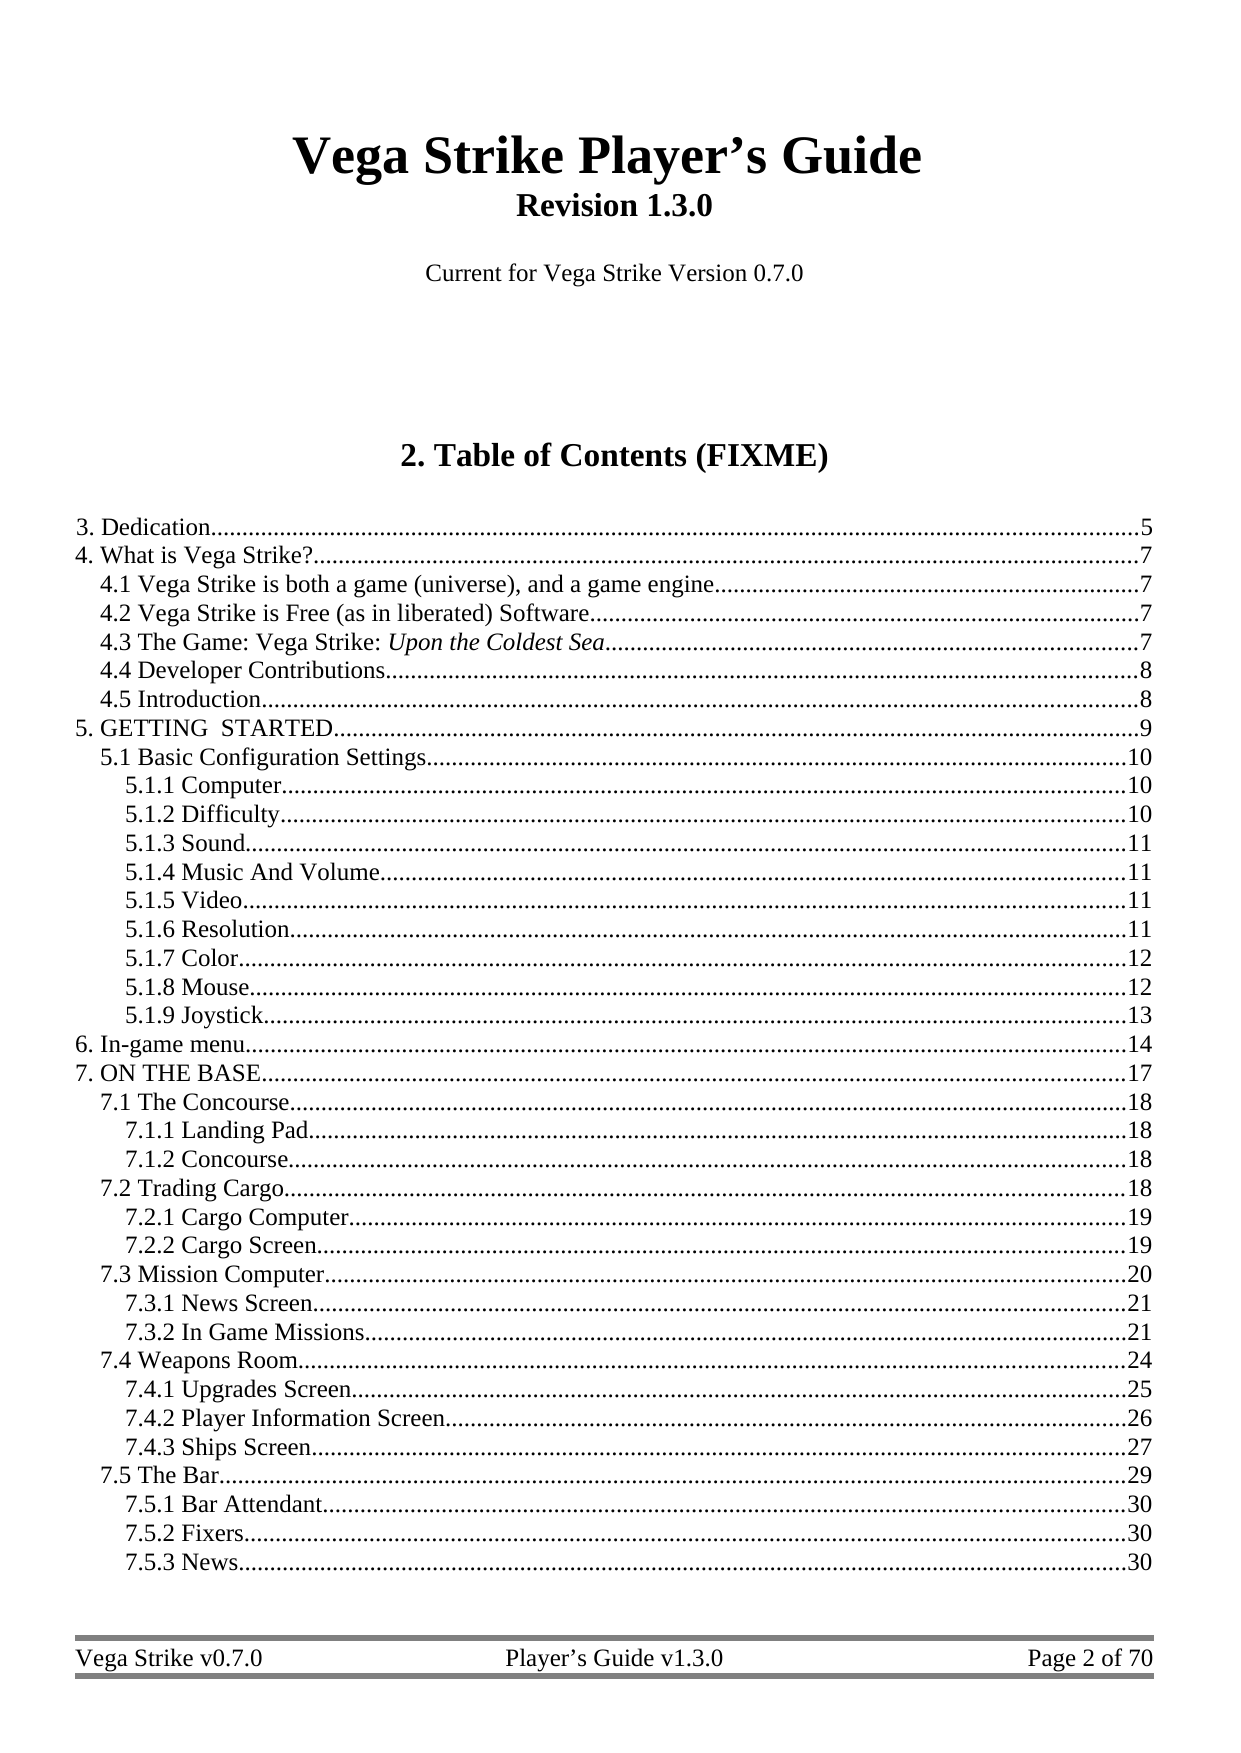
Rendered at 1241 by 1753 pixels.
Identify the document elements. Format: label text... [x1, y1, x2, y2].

text 4.2 Vega Strike is Free (as in liberated) Software 7 [100, 598, 1154, 627]
text 7.4.2 Player Information Screen 26 [125, 1403, 1154, 1432]
text 5.1.2 Difficulty 10 [125, 799, 1154, 828]
text 5.1.7 Color 12 [125, 943, 1154, 972]
text 7.2.2 Cargo Screen 19 [125, 1231, 1154, 1259]
text 7. ON THE BASE 17 [75, 1058, 1154, 1087]
text 7.3 Mission Computer 20 [100, 1259, 1154, 1288]
text 4.1 Vega Strike is both a game (universe), and a game engine 7 [100, 569, 1154, 598]
text 5.1.5 Video 11 [125, 886, 1154, 914]
text 7.1 The Concourse 18 [100, 1087, 1154, 1116]
text 7.4 Weapons Room 24 [100, 1346, 1154, 1374]
text Vega Strike Player’s Guide Revision 1.3.0 [75, 122, 1154, 252]
text 2. Table of Contents (FIXME) [75, 435, 1154, 512]
text 5.1.1 Computer 10 [125, 771, 1154, 799]
text 5.1.8 Mouse 12 [125, 972, 1154, 1001]
text 7.3.1 News Screen 21 [125, 1288, 1154, 1317]
text 7.5.3 News 30 [125, 1547, 1154, 1576]
text 7.2 Trading Cargo 18 [100, 1173, 1154, 1202]
text 5.1.4 Music And Volume 11 [125, 857, 1154, 886]
text 7.4.3 Ships Screen 27 [125, 1432, 1154, 1461]
text 5.1.3 Sound 11 [125, 828, 1154, 857]
text 4.4 Developer Contributions 8 [100, 656, 1154, 684]
text 7.3.2 In Game Missions 21 [125, 1317, 1154, 1346]
text 5. GETTING STARTED 9 [75, 713, 1154, 742]
text 4. What is Vega Strike? 7 [75, 541, 1154, 569]
text 7.5 The Bar 29 [100, 1461, 1154, 1489]
text 5.1.9 Joystick 13 [125, 1001, 1154, 1029]
text 4.3 The Game: Vega Strike: Upon the Coldest Sea 7 [100, 627, 1154, 656]
text 6. In-game menu 14 [75, 1029, 1154, 1058]
text 7.2.1 Cargo Computer 19 [125, 1202, 1154, 1231]
text 7.5.1 Bar Attendant 30 [125, 1489, 1154, 1518]
text 3. Dedication 5 [75, 512, 1154, 541]
text 5.1.6 Resolution 11 [125, 914, 1154, 943]
text 7.5.2 Fixers 30 [125, 1518, 1154, 1547]
text 7.1.1 Landing Pad 18 [125, 1116, 1154, 1144]
text 5.1 Basic Configuration Settings 10 [100, 742, 1154, 771]
text 7.4.1 Upgrades Screen 25 [125, 1374, 1154, 1403]
text Current for Vega Strike Version 0.7.0 [75, 258, 1154, 344]
text 4.5 Introduction 8 [100, 684, 1154, 713]
text 7.1.2 Concourse 18 [125, 1144, 1154, 1173]
